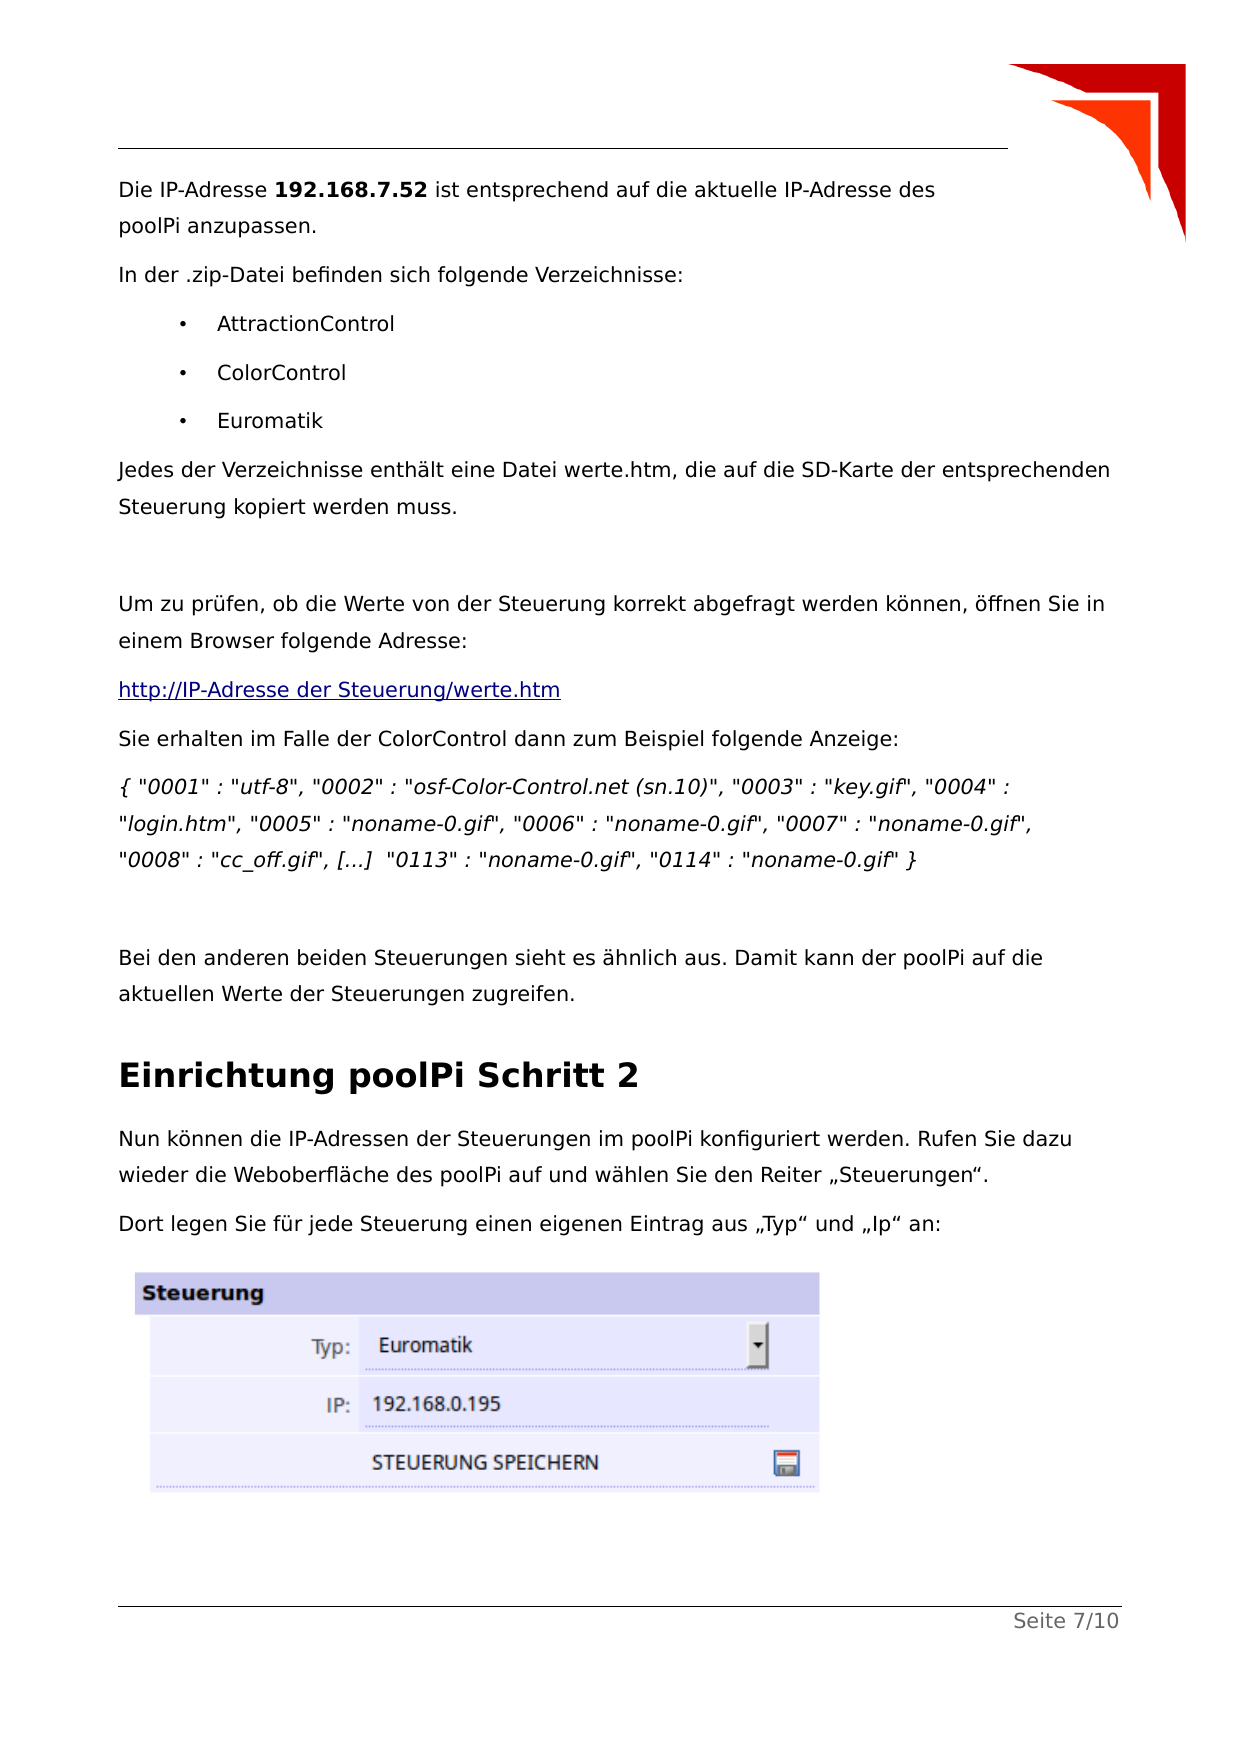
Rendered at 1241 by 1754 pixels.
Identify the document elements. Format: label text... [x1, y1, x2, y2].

list AttractionControl [179, 312, 1122, 336]
subtitle Einrichtung poolPi Schritt 2 [118, 1056, 1122, 1095]
list Euromatik [179, 409, 1122, 434]
picture [1008, 64, 1186, 243]
text Nun können die IP-Adressen der Steuerungen im poolPi konfiguriert werden. Rufen Sie dazu wieder die Weboberfläche des poolPi auf und wählen Sie den Reiter „Steuerungen“. [118, 1127, 1122, 1188]
text In der .zip-Datei befinden sich folgende Verzeichnisse: [118, 263, 1122, 287]
picture [134, 1258, 840, 1514]
text http://IP-Adresse der Steuerung/werte.htm [118, 678, 1122, 702]
text Dort legen Sie für jede Steuerung einen eigenen Eintrag aus „Typ“ und „Ip“ an: [118, 1212, 1122, 1237]
text Jedes der Verzeichnisse enthält eine Datei werte.htm, die auf die SD-Karte der entsprechenden Steuerung kopiert werden muss. [118, 458, 1122, 519]
list ColorControl [179, 361, 1122, 385]
text Um zu prüfen, ob die Werte von der Steuerung korrekt abgefragt werden können, öffnen Sie in einem Browser folgende Adresse: [118, 592, 1122, 653]
text Sie erhalten im Falle der ColorControl dann zum Beispiel folgende Anzeige: [118, 727, 1122, 751]
text Bei den anderen beiden Steuerungen sieht es ähnlich aus. Damit kann der poolPi auf die aktuellen Werte der Steuerungen zugreifen. [118, 946, 1122, 1006]
text Die IP-Adresse 192.168.7.52 ist entsprechend auf die aktuelle IP-Adresse des poolPi anzupassen. [118, 178, 1008, 238]
text { "0001" : "utf-8", "0002" : "osf-Color-Control.net (sn.10)", "0003" : "key.gif", "0004" : "login.htm", "0005" : "noname-0.gif", "0006" : "noname-0.gif", "0007" : "noname-0.gif", "0008" : "cc_off.gif", [...] "0113" : "noname-0.gif", "0114" : "noname-0.gif" } [118, 775, 1122, 872]
